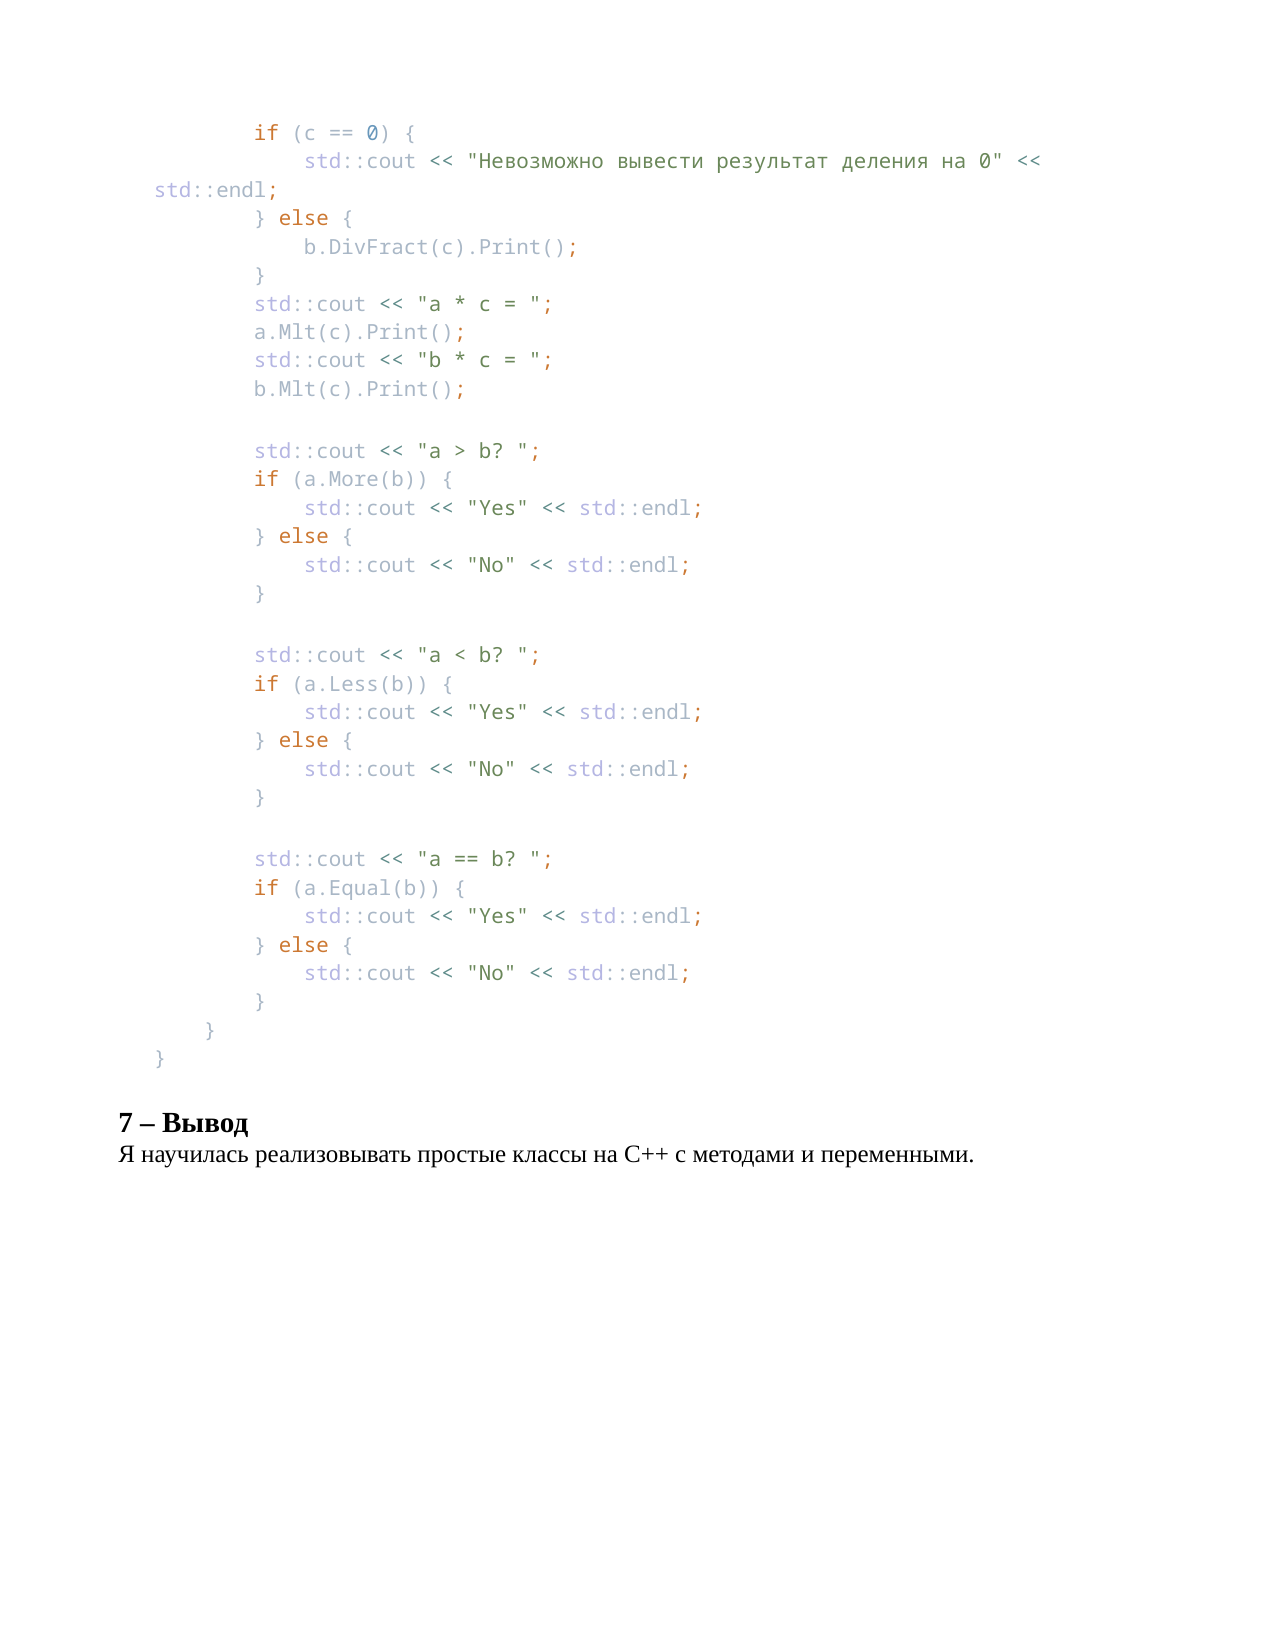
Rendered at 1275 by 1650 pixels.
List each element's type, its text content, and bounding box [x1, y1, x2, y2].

text 7 – Вывод [118, 1105, 1157, 1139]
text if (c == 0) { std::cout << "Невозможно вывести результат деления на 0" << std::endl; } else { b.DivFract(c).Print(); } std::cout << "a * c = "; a.Mlt(c).Print(); std::cout << "b * c = "; b.Mlt(c).Print(); std::cout << "a > b? "; if (a.More(b)) { std::cout << "Yes" << std::endl; } else { std::cout << "No" << std::endl; } std::cout << "a < b? "; if (a.Less(b)) { std::cout << "Yes" << std::endl; } else { std::cout << "No" << std::endl; } std::cout << "a == b? "; if (a.Equal(b)) { std::cout << "Yes" << std::endl; } else { std::cout << "No" << std::endl; } } } [153, 118, 1157, 1072]
text Я научилась реализовывать простые классы на С++ с методами и переменными. [118, 1139, 1157, 1168]
